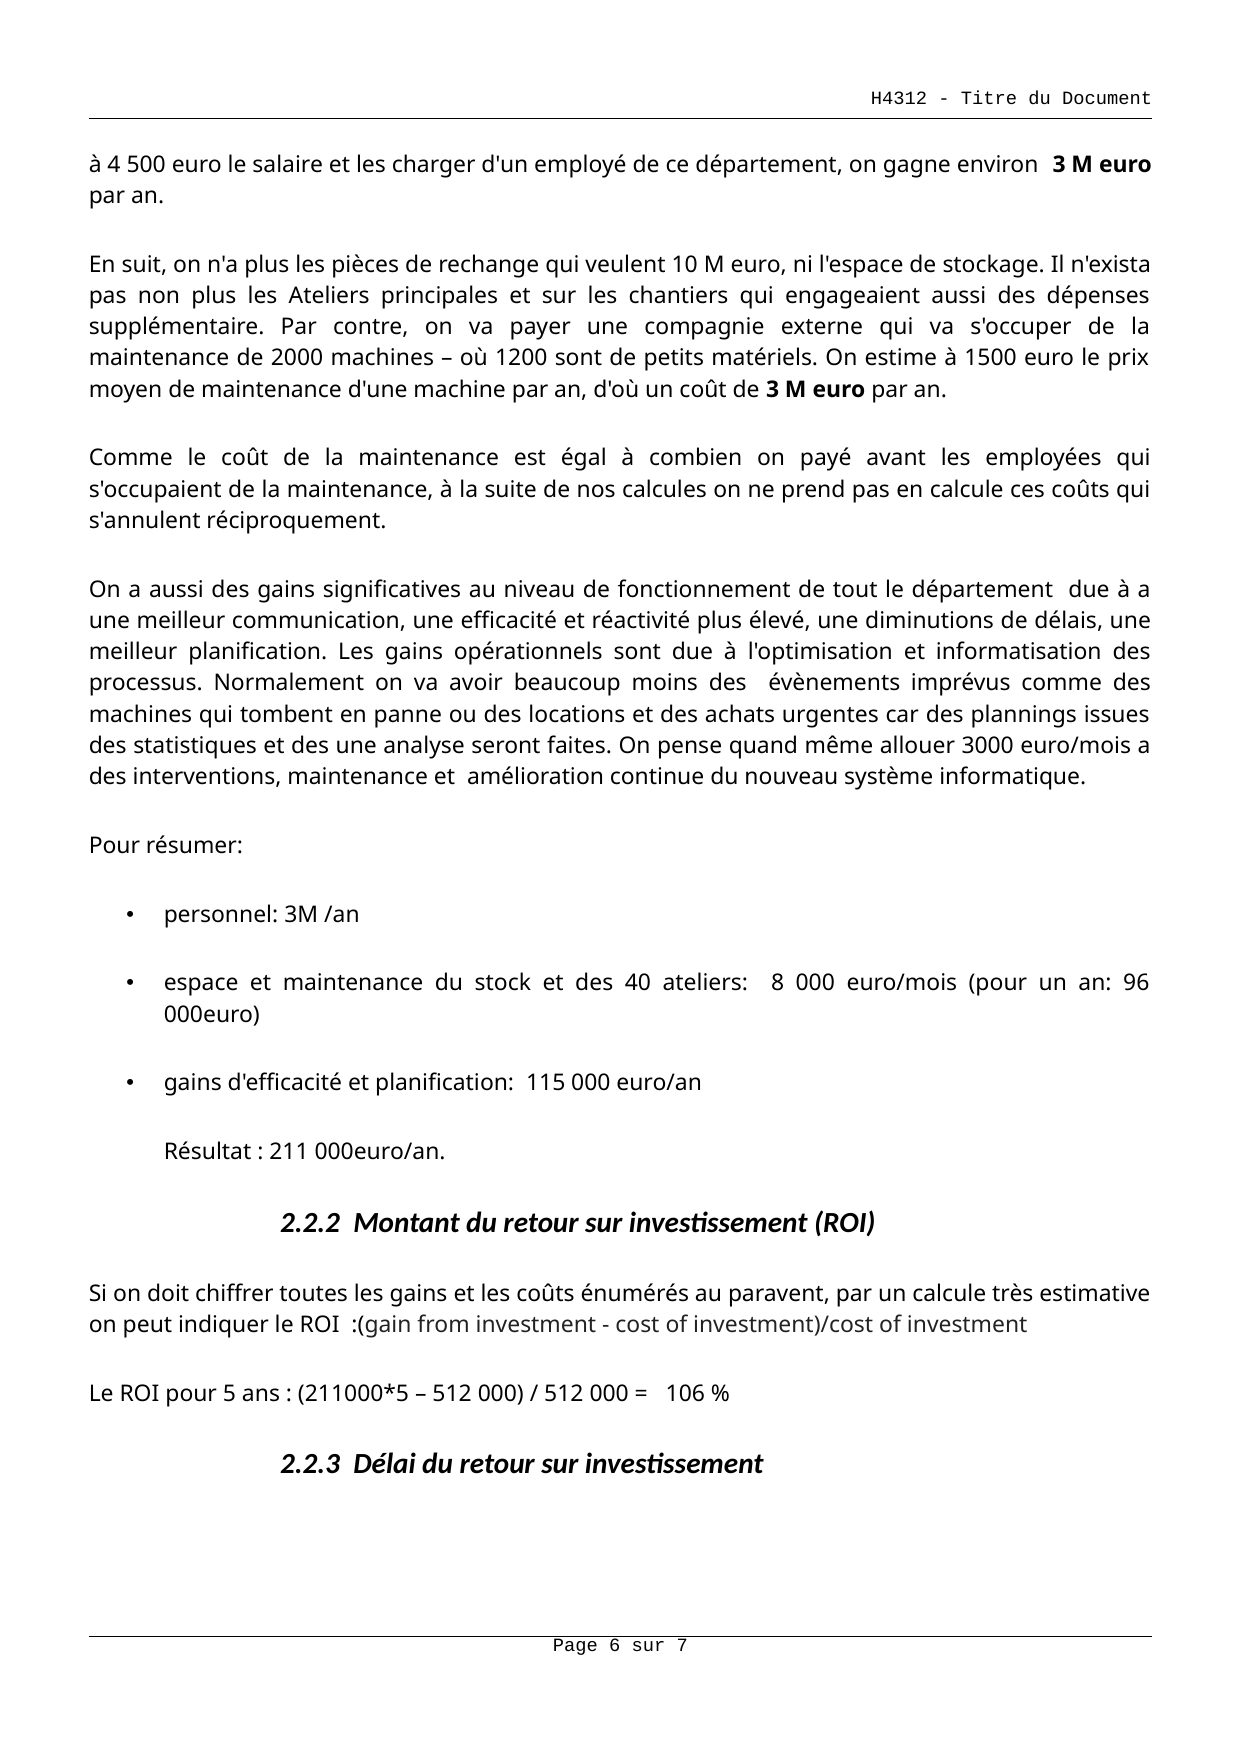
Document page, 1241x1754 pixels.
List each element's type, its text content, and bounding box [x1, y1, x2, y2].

text En suit, on n'a plus les pièces de rechange qui veulent 10 M euro, ni l'espace de stockage. Il n'exista pas non plus les Ateliers principales et sur les chantiers qui engageaient aussi des dépenses supplémentaire. Par contre, on va payer une compagnie externe qui va s'occuper de la maintenance de 2000 machines – où 1200 sont de petits matériels. On estime à 1500 euro le prix moyen de maintenance d'une machine par an, d'où un coût de 3 M euro par an. [88, 247, 1152, 404]
list Résultat : 211 000euro/an. [126, 1135, 1152, 1166]
list personnel: 3M /an [126, 897, 1152, 929]
text Si on doit chiffrer toutes les gains et les coûts énumérés au paravent, par un calcule très estimative on peut indiquer le ROI :(gain from investment - cost of investment)/cost of investment [88, 1277, 1152, 1339]
text Le ROI pour 5 ans : (211000*5 – 512 000) / 512 000 = 106 % [88, 1377, 1152, 1408]
text Pour résumer: [88, 829, 1152, 860]
list gains d'efficacité et planification: 115 000 euro/an [126, 1066, 1152, 1097]
subtitle Montant du retour sur investissement (ROI) [280, 1204, 1152, 1239]
text On a aussi des gains significatives au niveau de fonctionnement de tout le département due à a une meilleur communication, une efficacité et réactivité plus élevé, une diminutions de délais, une meilleur planification. Les gains opérationnels sont due à l'optimisation et informatisation des processus. Normalement on va avoir beaucoup moins des évènements imprévus comme des machines qui tombent en panne ou des locations et des achats urgentes car des plannings issues des statistiques et des une analyse seront faites. On pense quand même allouer 3000 euro/mois a des interventions, maintenance et amélioration continue du nouveau système informatique. [88, 572, 1152, 791]
text Comme le coût de la maintenance est égal à combien on payé avant les employées qui s'occupaient de la maintenance, à la suite de nos calcules on ne prend pas en calcule ces coûts qui s'annulent réciproquement. [88, 441, 1152, 535]
text à 4 500 euro le salaire et les charger d'un employé de ce département, on gagne environ 3 M euro par an. [88, 147, 1152, 210]
subtitle Délai du retour sur investissement [280, 1446, 1152, 1481]
list espace et maintenance du stock et des 40 ateliers: 8 000 euro/mois (pour un an: 96 000euro) [126, 966, 1152, 1029]
